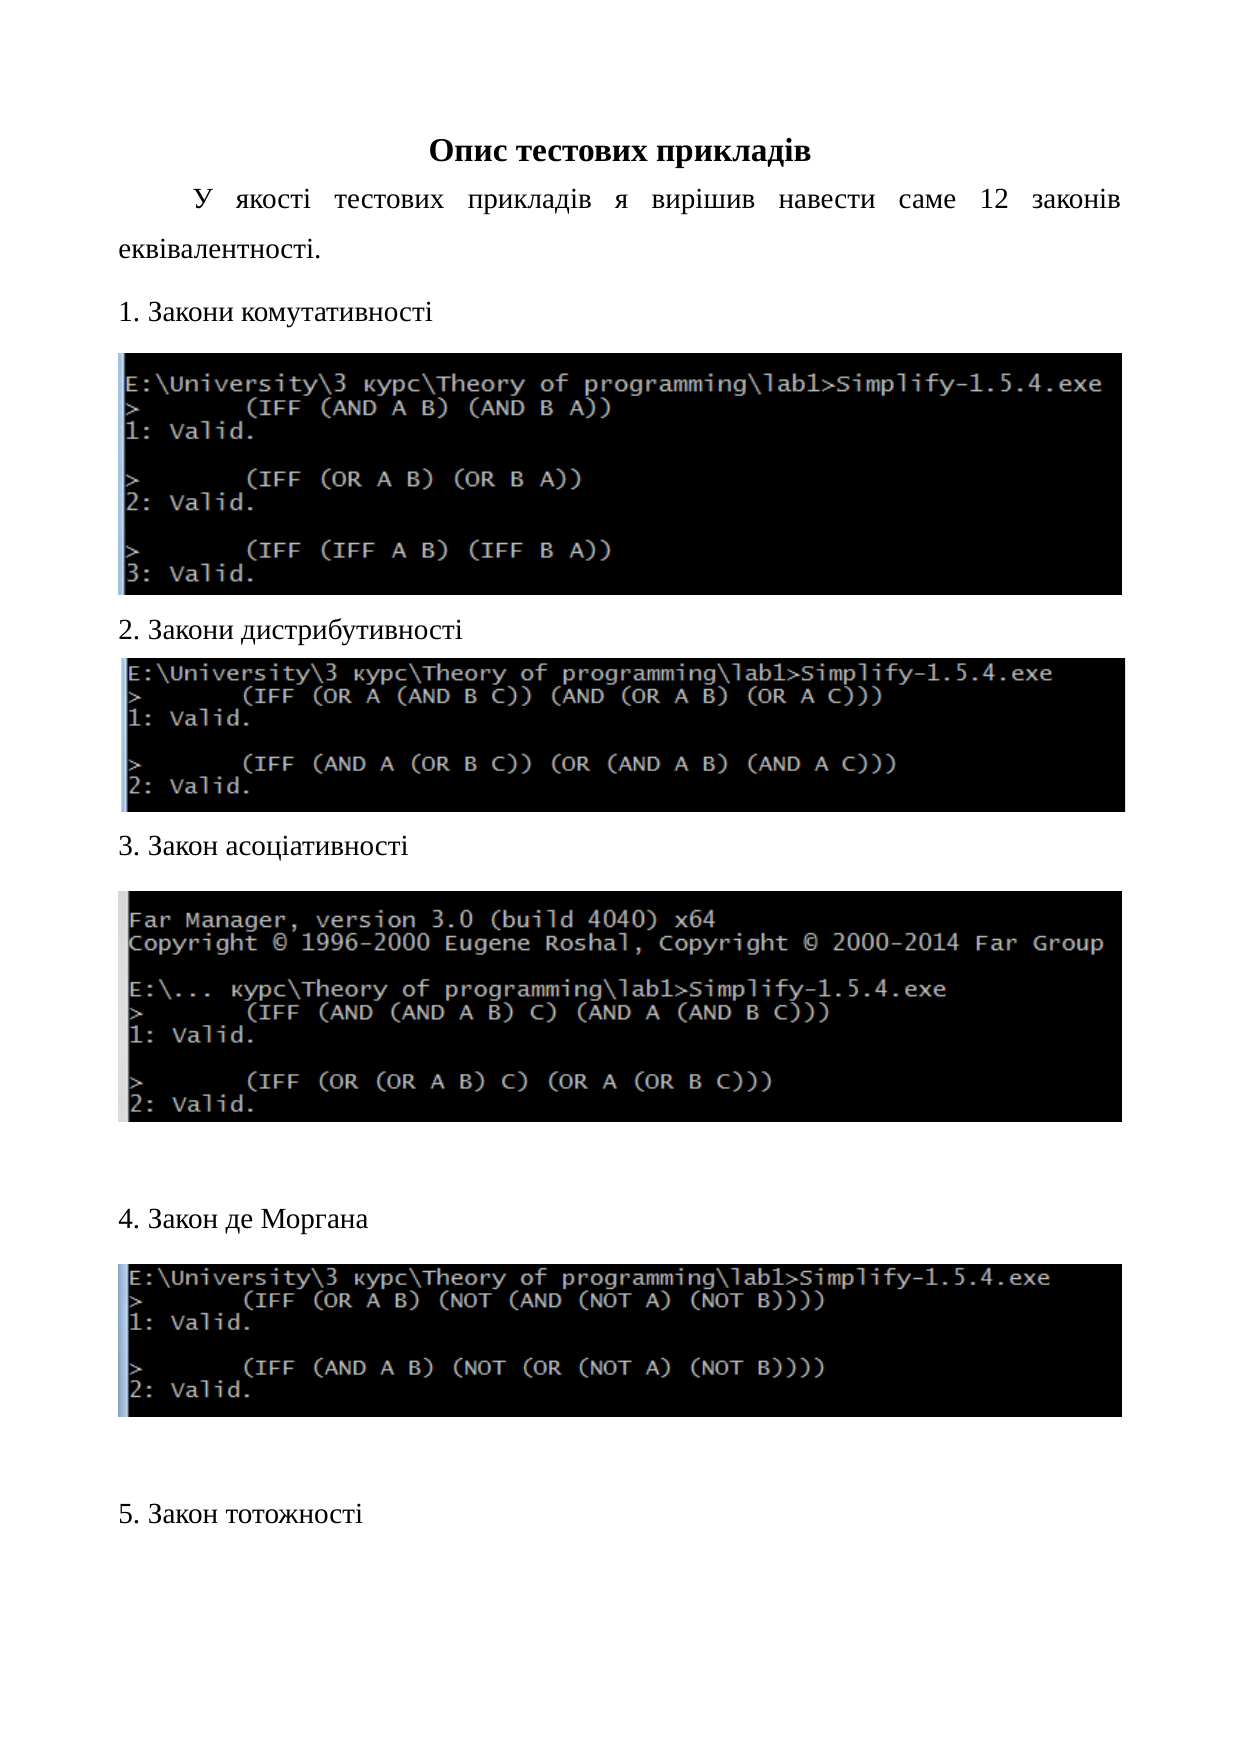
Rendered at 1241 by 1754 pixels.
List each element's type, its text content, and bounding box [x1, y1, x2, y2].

list Закони комутативності [118, 294, 1122, 328]
picture [118, 1264, 1122, 1417]
list Закон асоціативності [118, 674, 1122, 862]
list Закон тотожності [118, 1496, 1122, 1529]
picture [118, 353, 1122, 595]
picture [118, 891, 1122, 1122]
picture [121, 658, 1125, 812]
list Закон де Моргана [118, 1201, 1122, 1235]
subtitle Опис тестових прикладів [118, 131, 1122, 169]
list Закони дистрибутивності [118, 595, 1122, 645]
text У якості тестових прикладів я вирішив навести саме 12 законів еквівалентності. [118, 181, 1122, 265]
